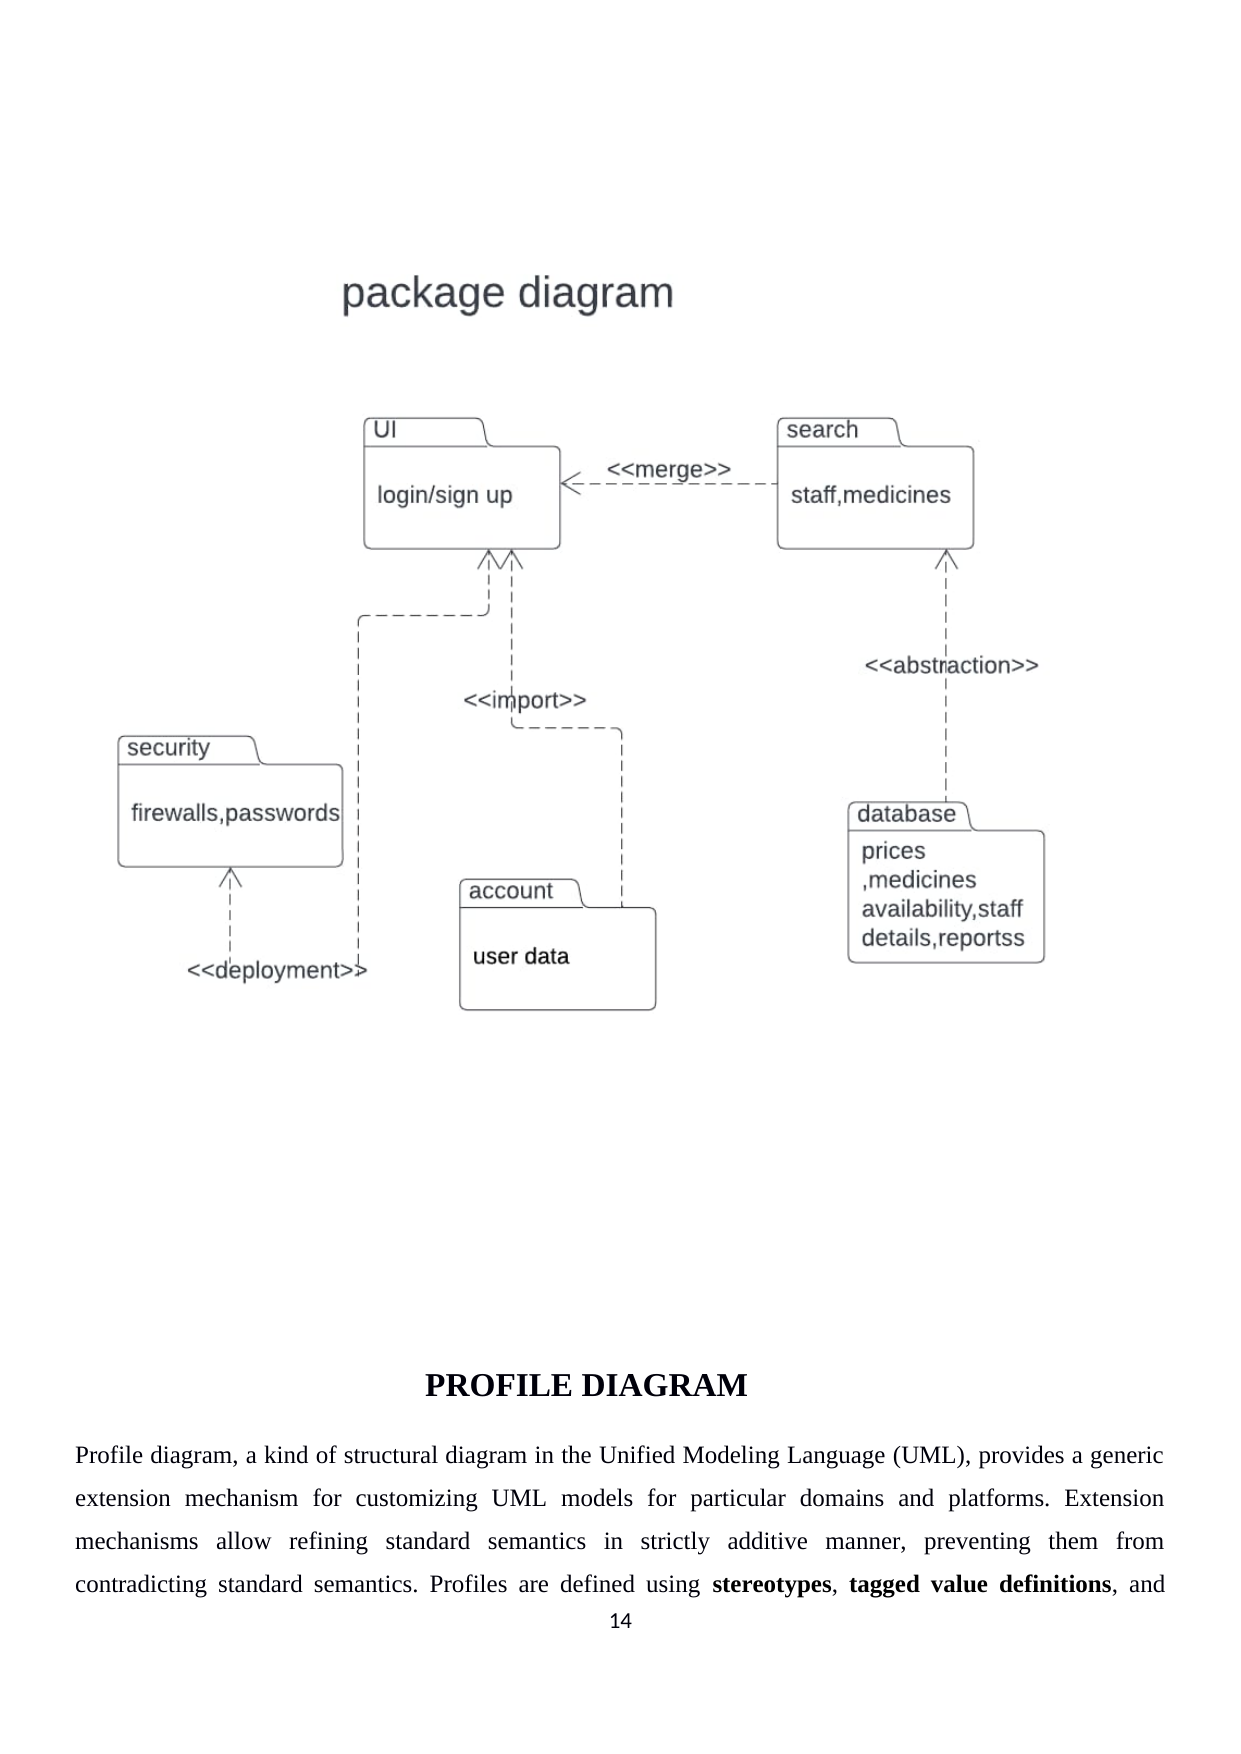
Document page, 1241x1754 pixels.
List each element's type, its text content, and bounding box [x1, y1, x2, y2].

text PROFILE DIAGRAM [75, 1366, 1165, 1404]
text Profile diagram, a kind of structural diagram in the Unified Modeling Language (UML), provides a generic extension mechanism for customizing UML models for particular domains and platforms. Extension mechanisms allow refining standard semantics in strictly additive manner, preventing them from contradicting standard semantics. Profiles are defined using stereotypes, tagged value definitions, and [75, 1440, 1165, 1598]
